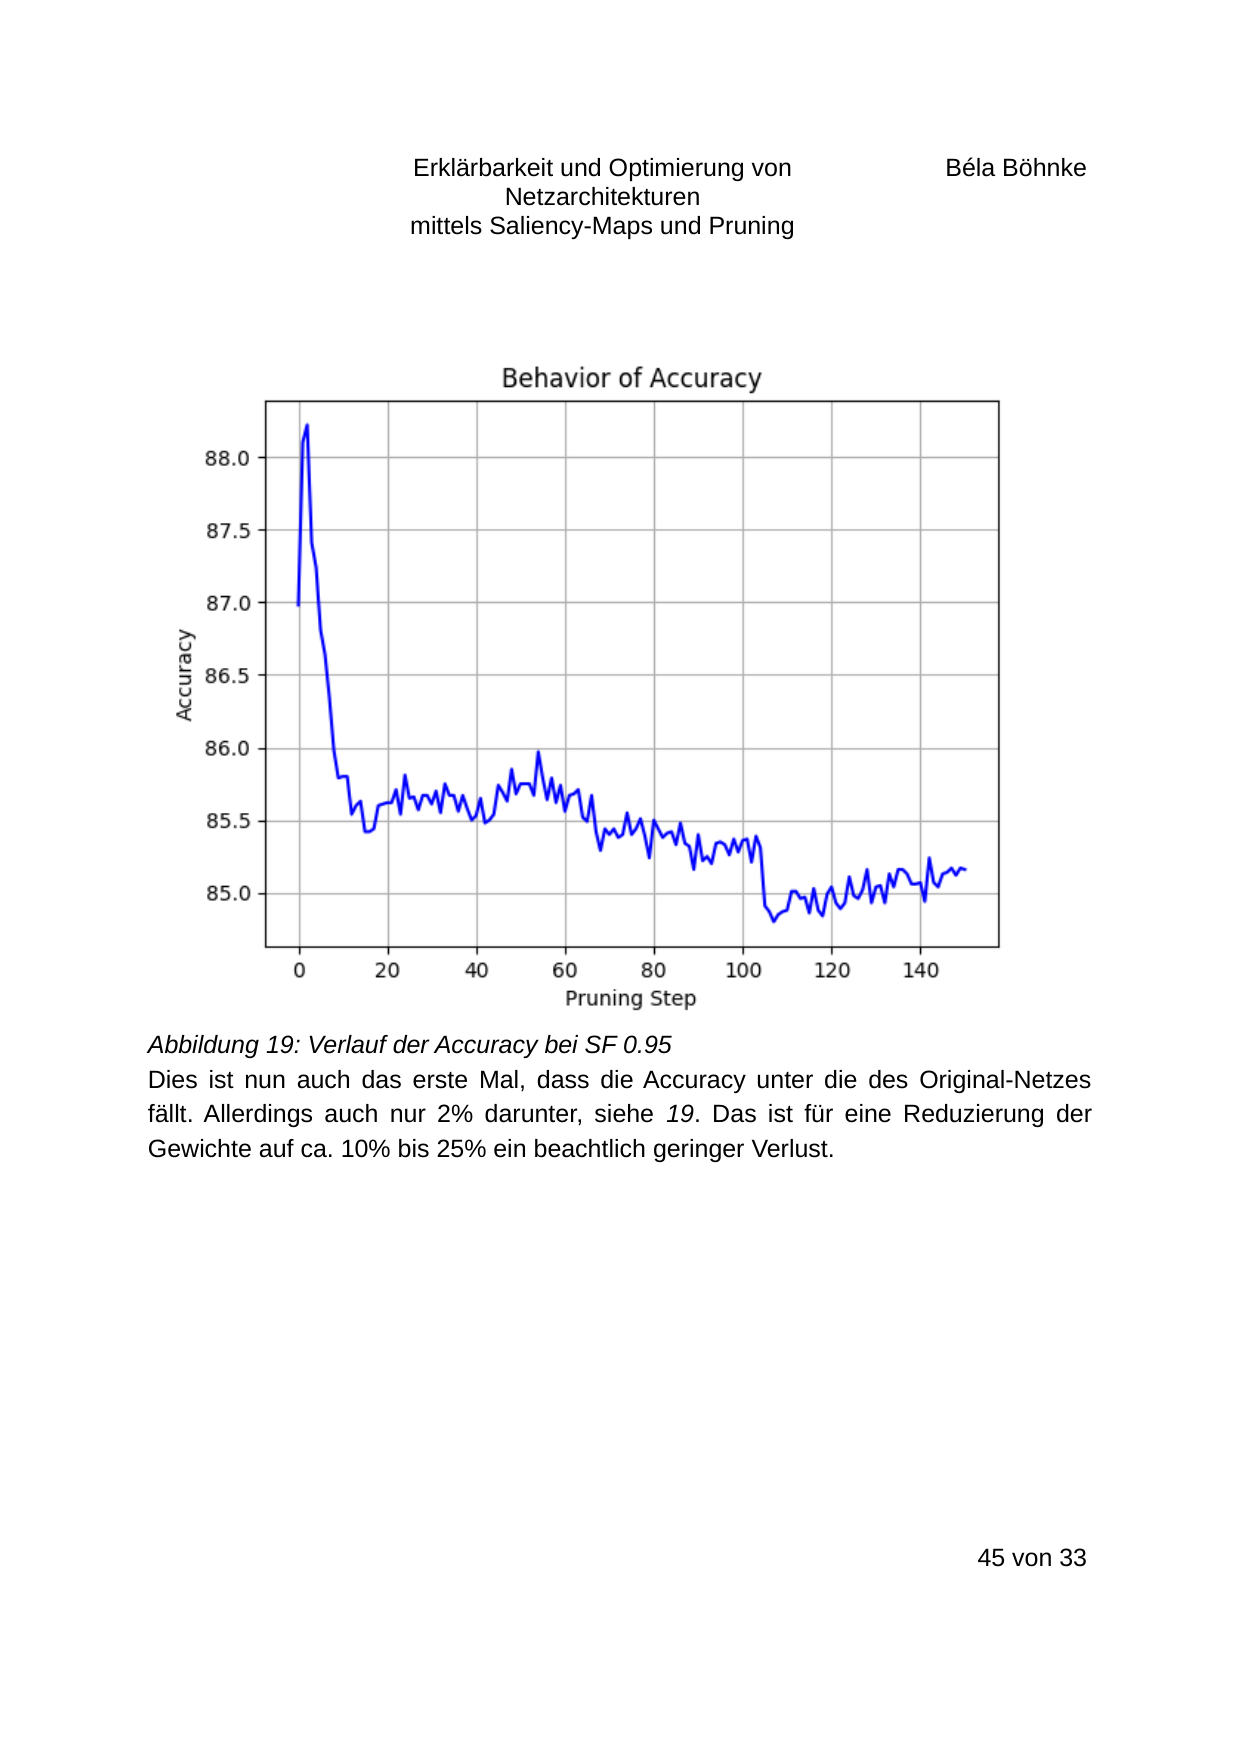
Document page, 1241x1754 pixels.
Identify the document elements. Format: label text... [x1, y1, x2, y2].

text Abbildung 19: Verlauf der Accuracy bei SF 0.95 [148, 1025, 1093, 1059]
text Dies ist nun auch das erste Mal, dass die Accuracy unter die des Original-Netzes fällt. Allerdings auch nur 2% darunter, siehe Abbildung 19. Das ist für eine Reduzierung der Gewichte auf ca. 10% bis 25% ein beachtlich geringer Verlust. [148, 303, 1093, 316]
picture [147, 316, 1093, 1025]
text Dies ist nun auch das erste Mal, dass die Accuracy unter die des Original-Netzes fällt. Allerdings auch nur 2% darunter, siehe Abbildung 19. Das ist für eine Reduzierung der Gewichte auf ca. 10% bis 25% ein beachtlich geringer Verlust. [148, 1059, 1093, 1162]
